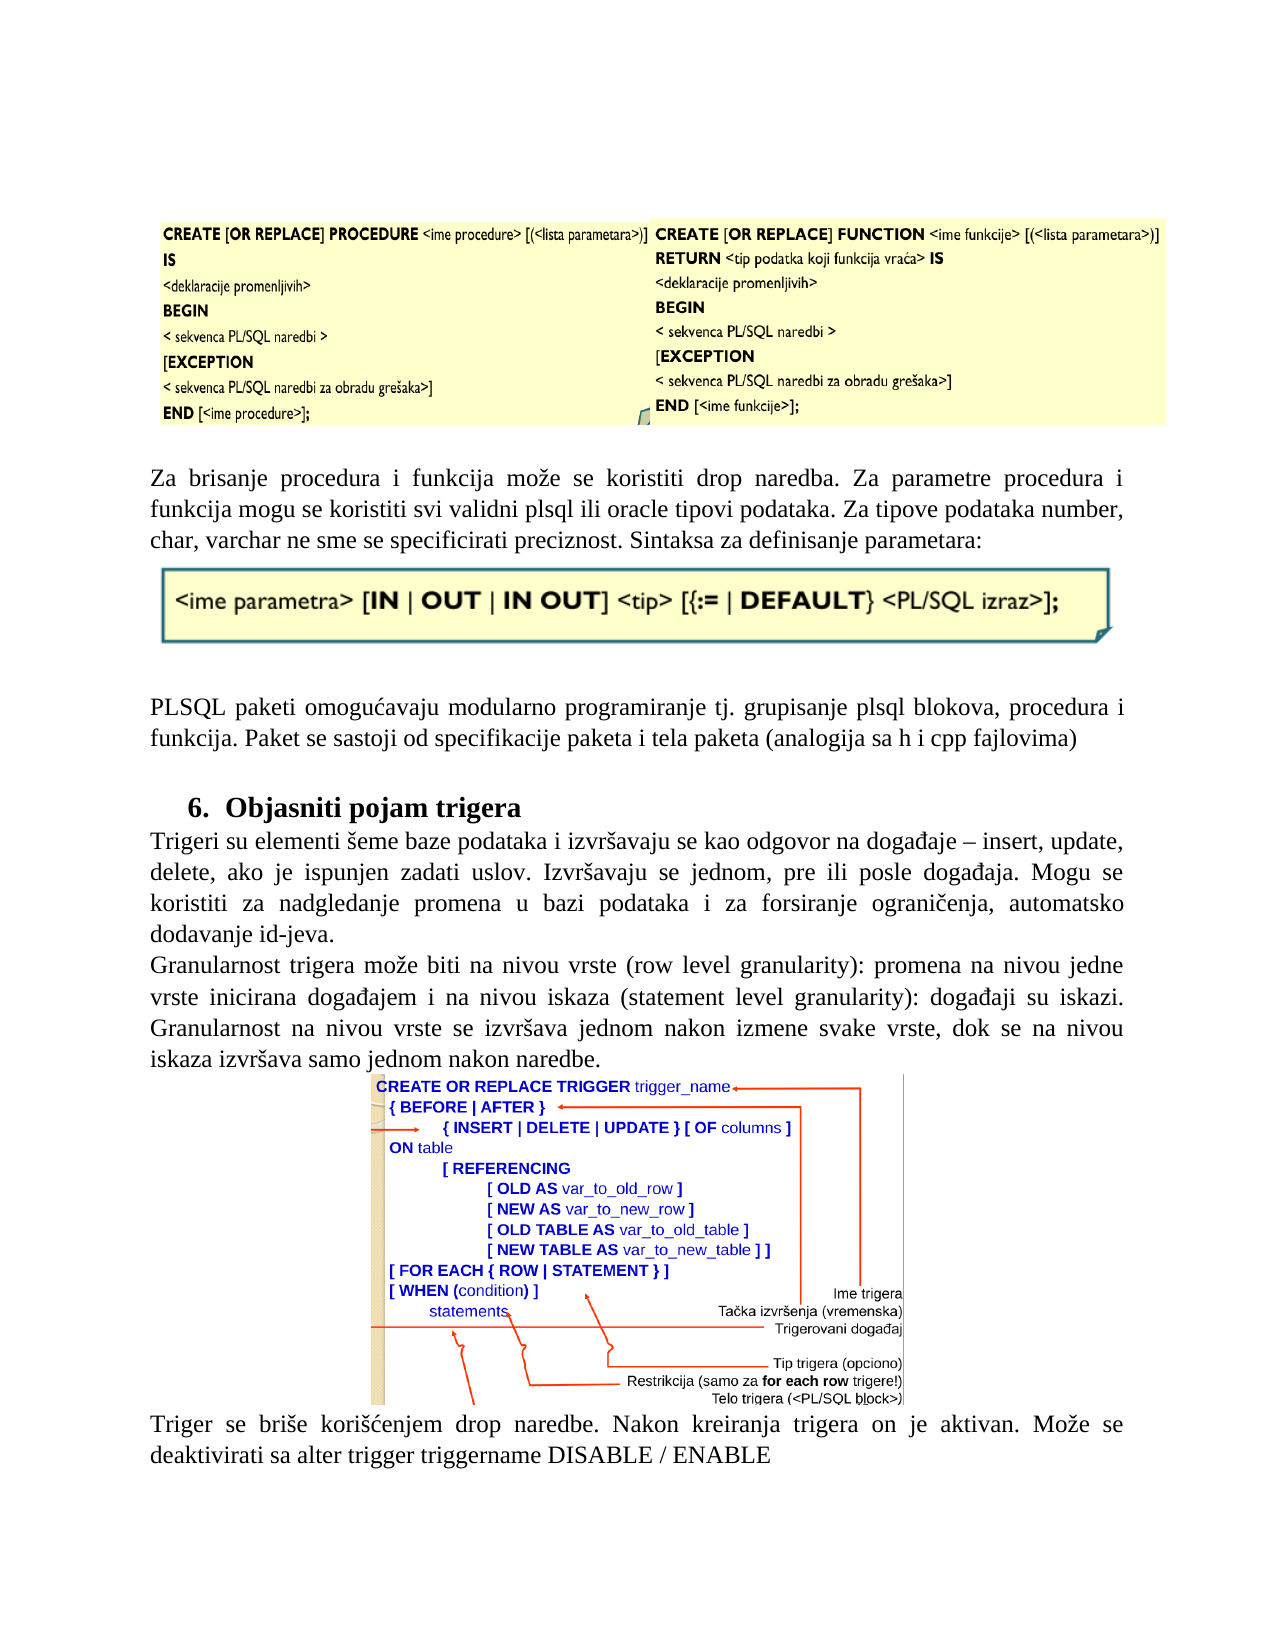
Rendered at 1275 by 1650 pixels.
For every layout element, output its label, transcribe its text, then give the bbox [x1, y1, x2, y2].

picture [160, 218, 1166, 425]
picture [371, 1074, 904, 1405]
list Trigeri su elementi šeme baze podataka i izvršavaju se kao odgovor na događaje – insert, update, delete, ako je ispunjen zadati uslov. Izvršavaju se jednom, pre ili posle događaja. Mogu se koristiti za nadgledanje promena u bazi podataka i za forsiranje ograničenja, automatsko dodavanje id-jeva. [150, 826, 1125, 948]
list PLSQL paketi omogućavaju modularno programiranje tj. grupisanje plsql blokova, procedura i funkcija. Paket se sastoji od specifikacije paketa i tela paketa (analogija sa h i cpp fajlovima) [150, 692, 1125, 752]
list Objasniti pojam trigera [187, 790, 1125, 824]
list Za brisanje procedura i funkcija može se koristiti drop naredba. Za parametre procedura i funkcija mogu se koristiti svi validni plsql ili oracle tipovi podataka. Za tipove podataka number, char, varchar ne sme se specificirati preciznost. Sintaksa za definisanje parametara: [150, 463, 1125, 554]
list Triger se briše korišćenjem drop naredbe. Nakon kreiranja trigera on je aktivan. Može se deaktivirati sa alter trigger triggername DISABLE / ENABLE [150, 1075, 1125, 1469]
list Granularnost trigera može biti na nivou vrste (row level granularity): promena na nivou jedne vrste inicirana događajem i na nivou iskaza (statement level granularity): događaji su iskazi. Granularnost na nivou vrste se izvršava jednom nakon izmene svake vrste, dok se na nivou iskaza izvršava samo jednom nakon naredbe. [150, 951, 1125, 1072]
picture [150, 556, 1125, 651]
